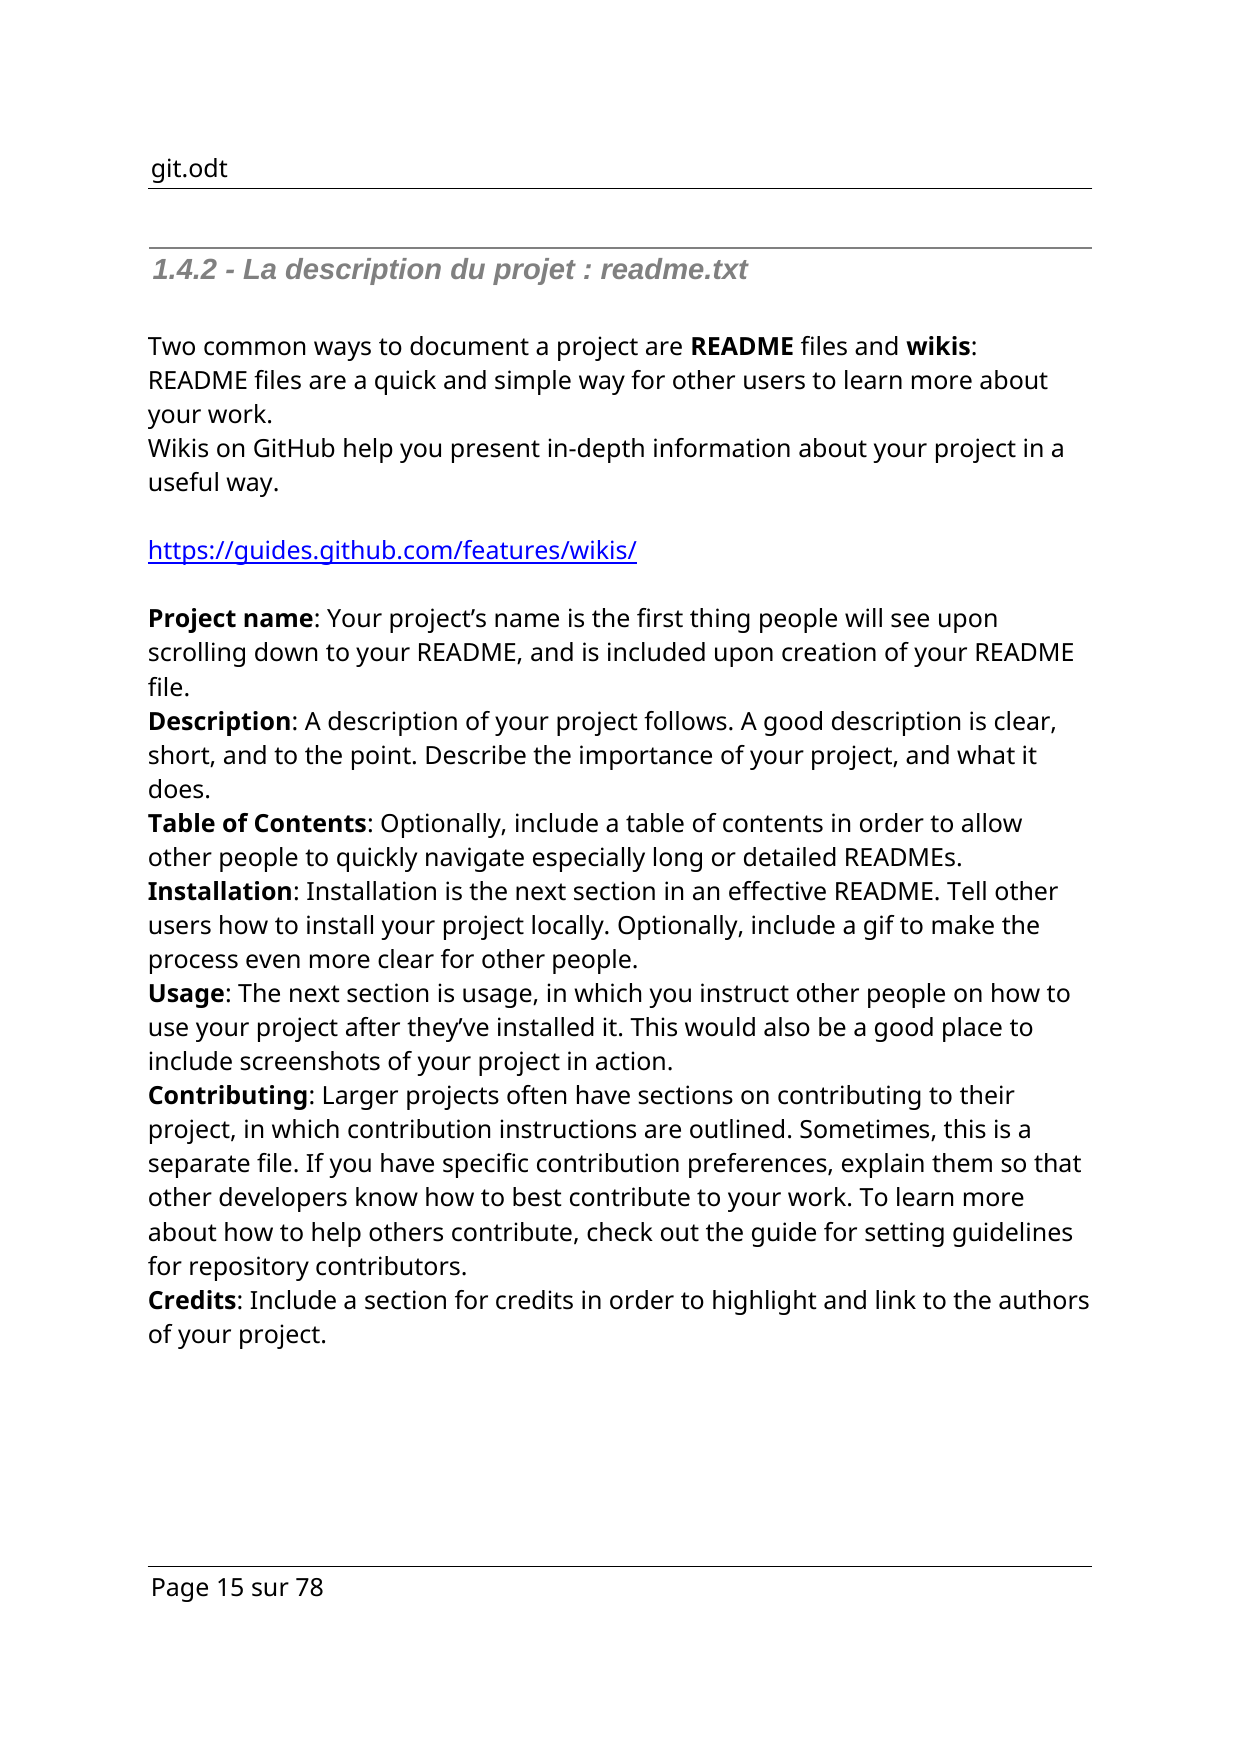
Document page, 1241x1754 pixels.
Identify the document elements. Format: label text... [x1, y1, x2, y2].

text Installation: Installation is the next section in an effective README. Tell other users how to install your project locally. Optionally, include a gif to make the process even more clear for other people. [148, 873, 1092, 976]
text README files are a quick and simple way for other users to learn more about your work. [148, 363, 1092, 431]
text Wikis on GitHub help you present in-depth information about your project in a useful way. [148, 431, 1092, 499]
text Two common ways to document a project are README files and wikis: [148, 328, 1092, 363]
subtitle - La description du projet : readme.txt [149, 249, 1092, 288]
text Table of Contents: Optionally, include a table of contents in order to allow other people to quickly navigate especially long or detailed READMEs. [148, 805, 1092, 873]
text Project name: Your project’s name is the first thing people will see upon scrolling down to your README, and is included upon creation of your README file. [148, 601, 1092, 703]
text Contributing: Larger projects often have sections on contributing to their project, in which contribution instructions are outlined. Sometimes, this is a separate file. If you have specific contribution preferences, explain them so that other developers know how to best contribute to your work. To learn more about how to help others contribute, check out the guide for setting guidelines for repository contributors. [148, 1078, 1092, 1282]
text Credits: Include a section for credits in order to highlight and link to the authors of your project. [148, 1282, 1092, 1350]
text https://guides.github.com/features/wikis/ [148, 533, 1092, 567]
text Description: A description of your project follows. A good description is clear, short, and to the point. Describe the importance of your project, and what it does. [148, 703, 1092, 805]
text Usage: The next section is usage, in which you instruct other people on how to use your project after they’ve installed it. This would also be a good place to include screenshots of your project in action. [148, 976, 1092, 1078]
